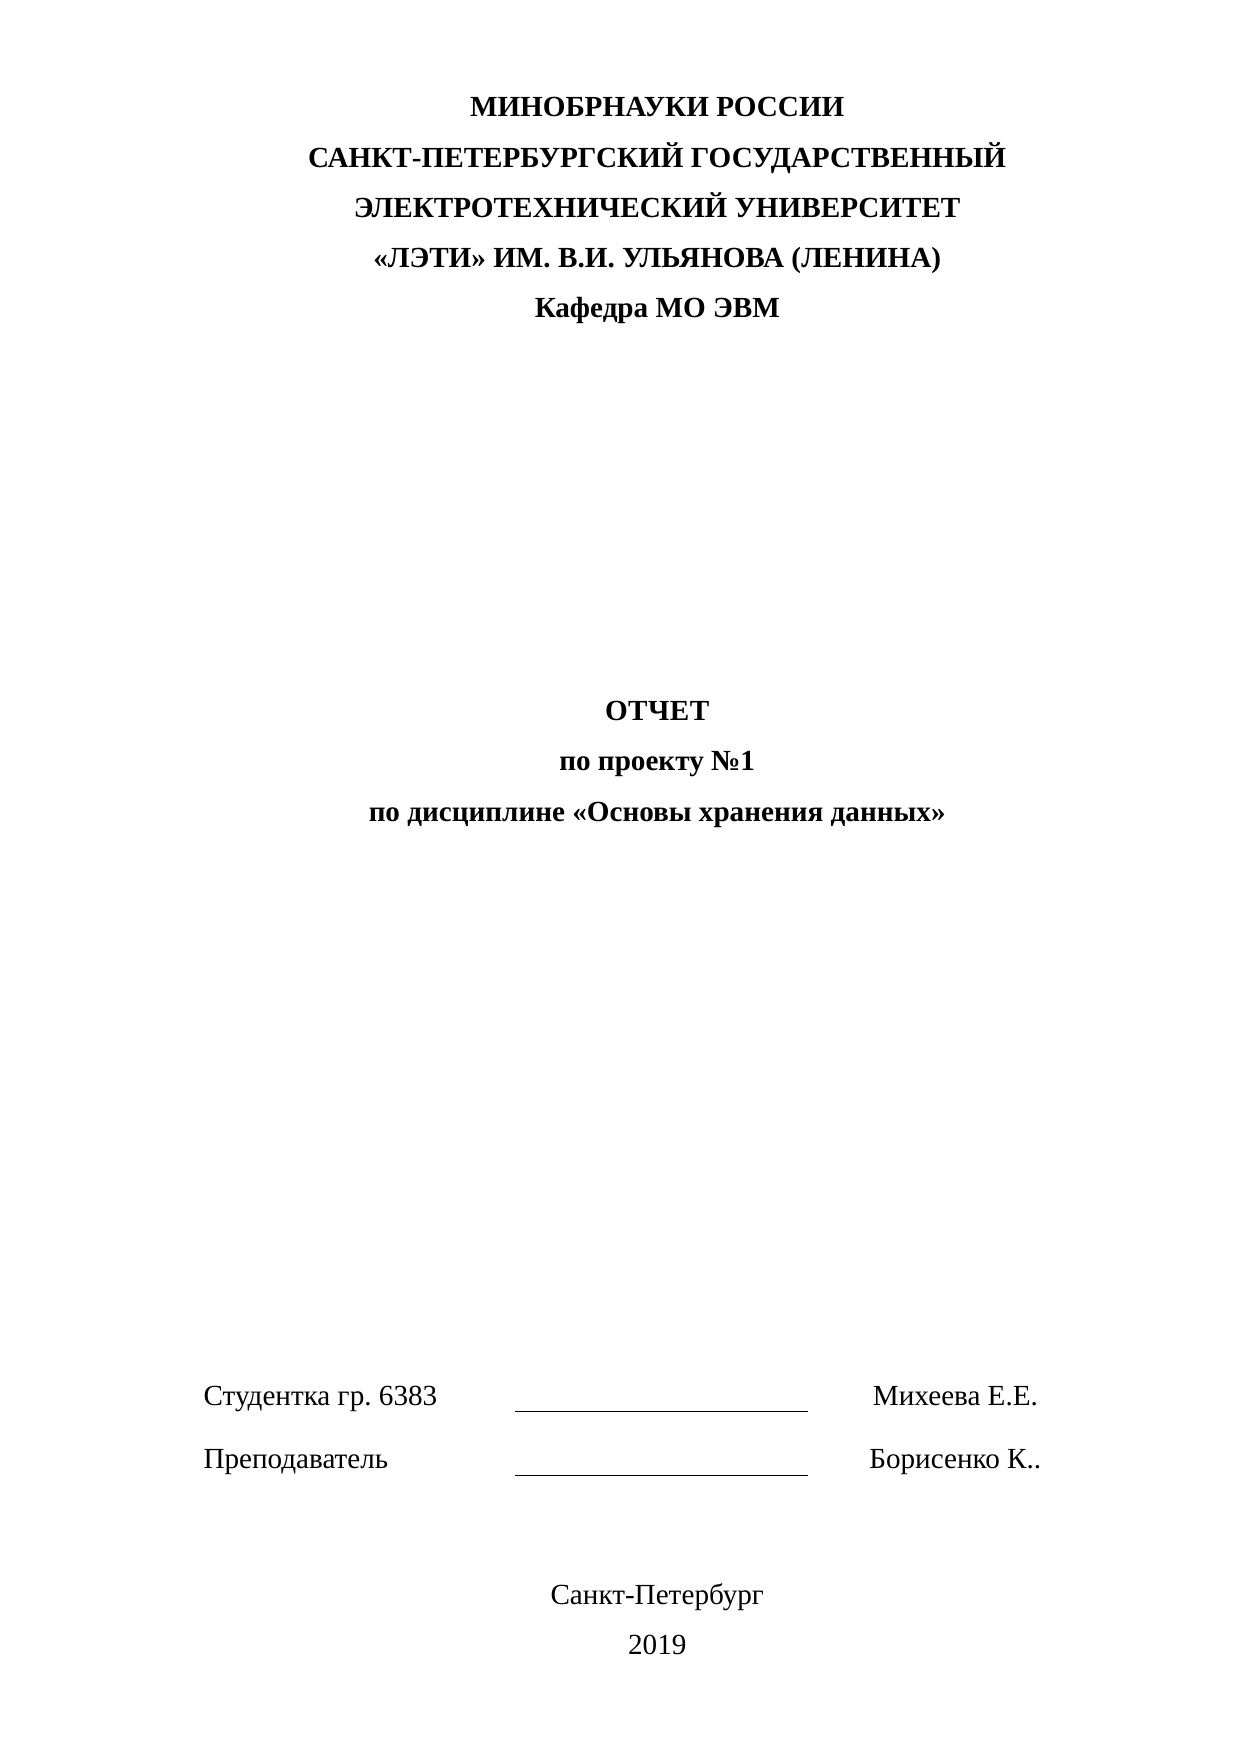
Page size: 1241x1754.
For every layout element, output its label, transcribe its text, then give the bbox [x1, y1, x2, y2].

text электротехнический университет [118, 190, 1122, 223]
text МИНОБРНАУКИ РОССИИ [118, 89, 1122, 123]
text Санкт-Петербургский государственный [118, 140, 1122, 173]
table_cell Преподаватель [118, 1411, 515, 1475]
text «ЛЭТИ» им. В.И. Ульянова (Ленина) [118, 240, 1122, 274]
table_header [515, 1347, 808, 1411]
text по дисциплине «Основы хранения данных» [118, 794, 1122, 827]
text по проекту №1 [118, 743, 1122, 777]
text Санкт-Петербург [118, 1577, 1122, 1610]
text 2019 [118, 1627, 1122, 1661]
table_header Студентка гр. 6383 [118, 1347, 515, 1411]
text отчет [118, 693, 1122, 727]
table_cell [515, 1412, 808, 1475]
text Кафедра МО ЭВМ [118, 291, 1122, 324]
table_cell Борисенко К.. [808, 1411, 1102, 1475]
table_header Михеева Е.Е. [808, 1347, 1102, 1411]
